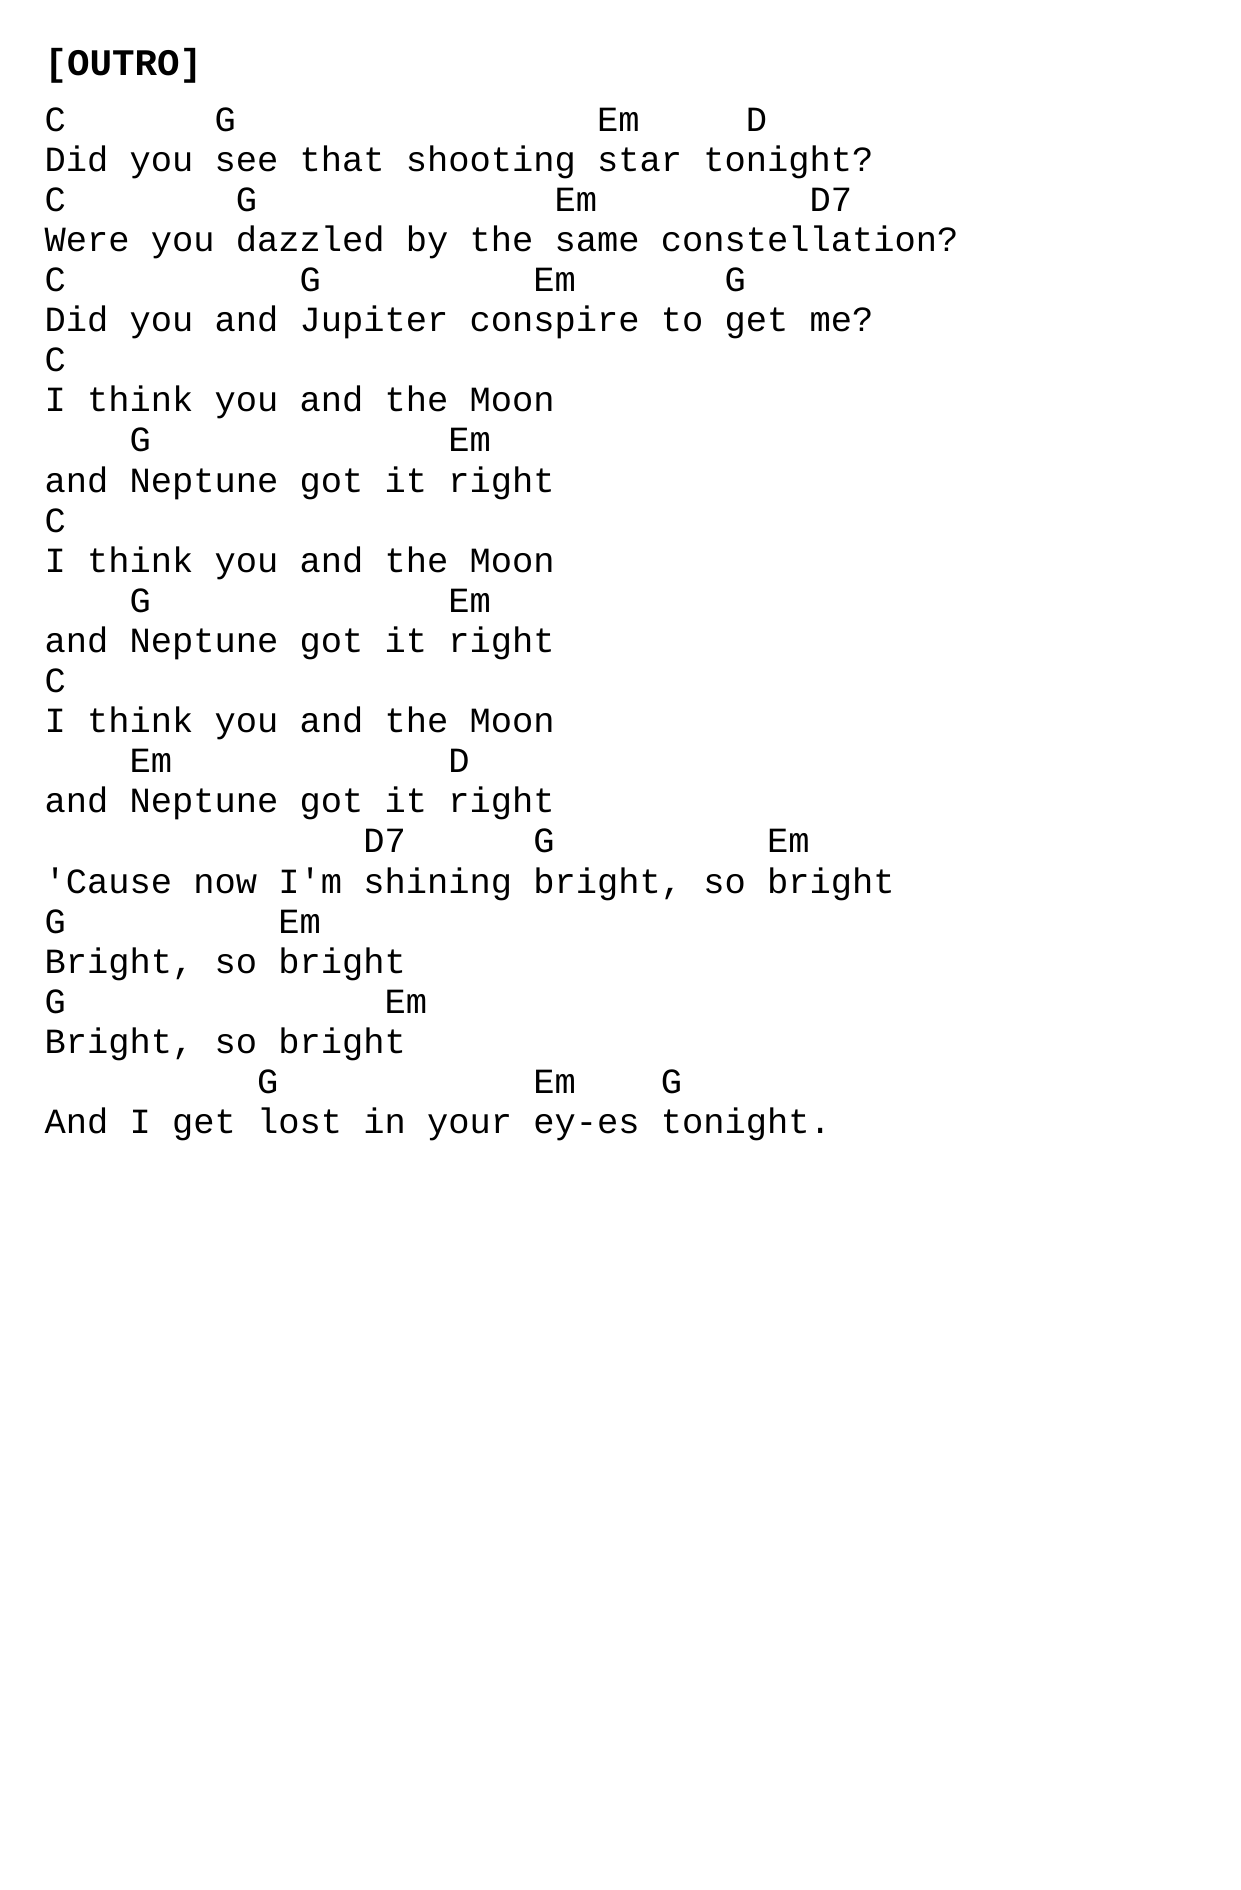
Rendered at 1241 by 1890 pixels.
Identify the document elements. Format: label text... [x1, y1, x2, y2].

text C [44, 503, 1063, 543]
subtitle [OUTRO] [44, 44, 1063, 87]
text C [44, 342, 1063, 382]
text G Em [44, 583, 1063, 623]
text Did you see that shooting star tonight? [44, 142, 1063, 182]
text I think you and the Moon [44, 382, 1063, 422]
text Em D [44, 743, 1063, 783]
text I think you and the Moon [44, 543, 1063, 583]
text C [44, 663, 1063, 703]
text G Em G [44, 1064, 1063, 1104]
text I think you and the Moon [44, 703, 1063, 743]
text G Em [44, 984, 1063, 1024]
text and Neptune got it right [44, 623, 1063, 663]
text 'Cause now I'm shining bright, so bright [44, 863, 1063, 904]
text Bright, so bright [44, 944, 1063, 984]
text G Em [44, 904, 1063, 944]
text And I get lost in your ey-es tonight. [44, 1104, 1063, 1144]
text D7 G Em [44, 823, 1063, 863]
text and Neptune got it right [44, 462, 1063, 503]
text Were you dazzled by the same constellation? [44, 222, 1063, 262]
text C G Em D7 [44, 182, 1063, 222]
text Did you and Jupiter conspire to get me? [44, 302, 1063, 342]
text Bright, so bright [44, 1024, 1063, 1064]
text G Em [44, 422, 1063, 462]
text C G Em D [44, 102, 1063, 142]
text C G Em G [44, 262, 1063, 302]
text and Neptune got it right [44, 783, 1063, 823]
